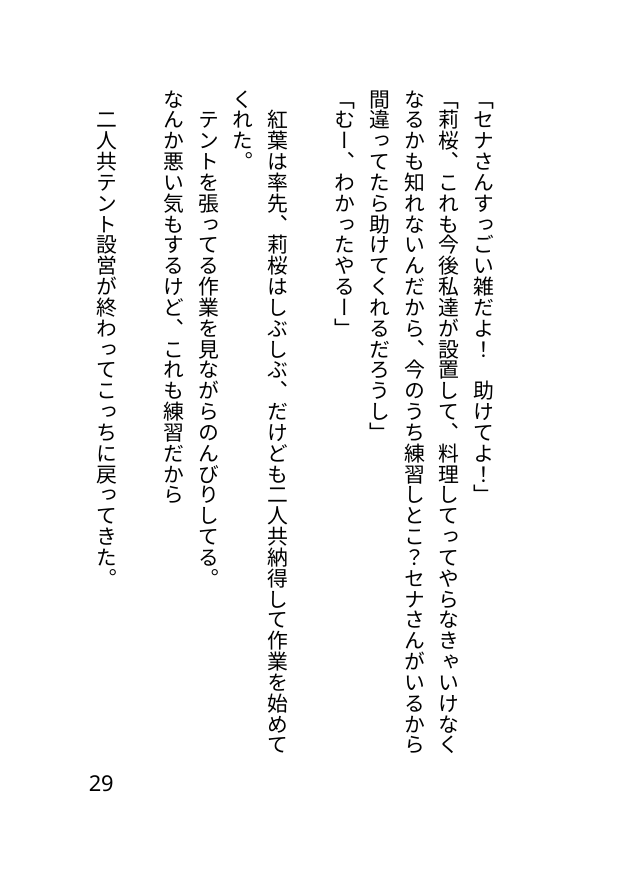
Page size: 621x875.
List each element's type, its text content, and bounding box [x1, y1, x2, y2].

text 「莉桜、これも今後私達が設置して、料理してってやらなきゃいけなくなるかも知れないんだから、今のうち練習しとこ？セナさんがいるから間違ってたら助けてくれるだろうし」 [365, 88, 464, 768]
text 「むー、わかったやるー」 [330, 88, 360, 768]
text 紅葉は率先、莉桜はしぶしぶ、だけども二人共納得して作業を始めてくれた。 [228, 88, 293, 768]
text テントを張ってる作業を見ながらのんびりしてる。 [193, 88, 223, 768]
text 「セナさんすっごい雑だよ！ 助けてよ！」 [469, 88, 499, 768]
text 二人共テント設営が終わってこっちに戻ってきた。 [91, 88, 122, 768]
text なんか悪い気もするけど、これも練習だから [159, 88, 189, 768]
text 「二人はその辺りに自分たちのテント設置しな、僕は休憩出来る様に、珈琲でも淹れとくよ。ほら、がんばれ」 [503, 88, 532, 768]
